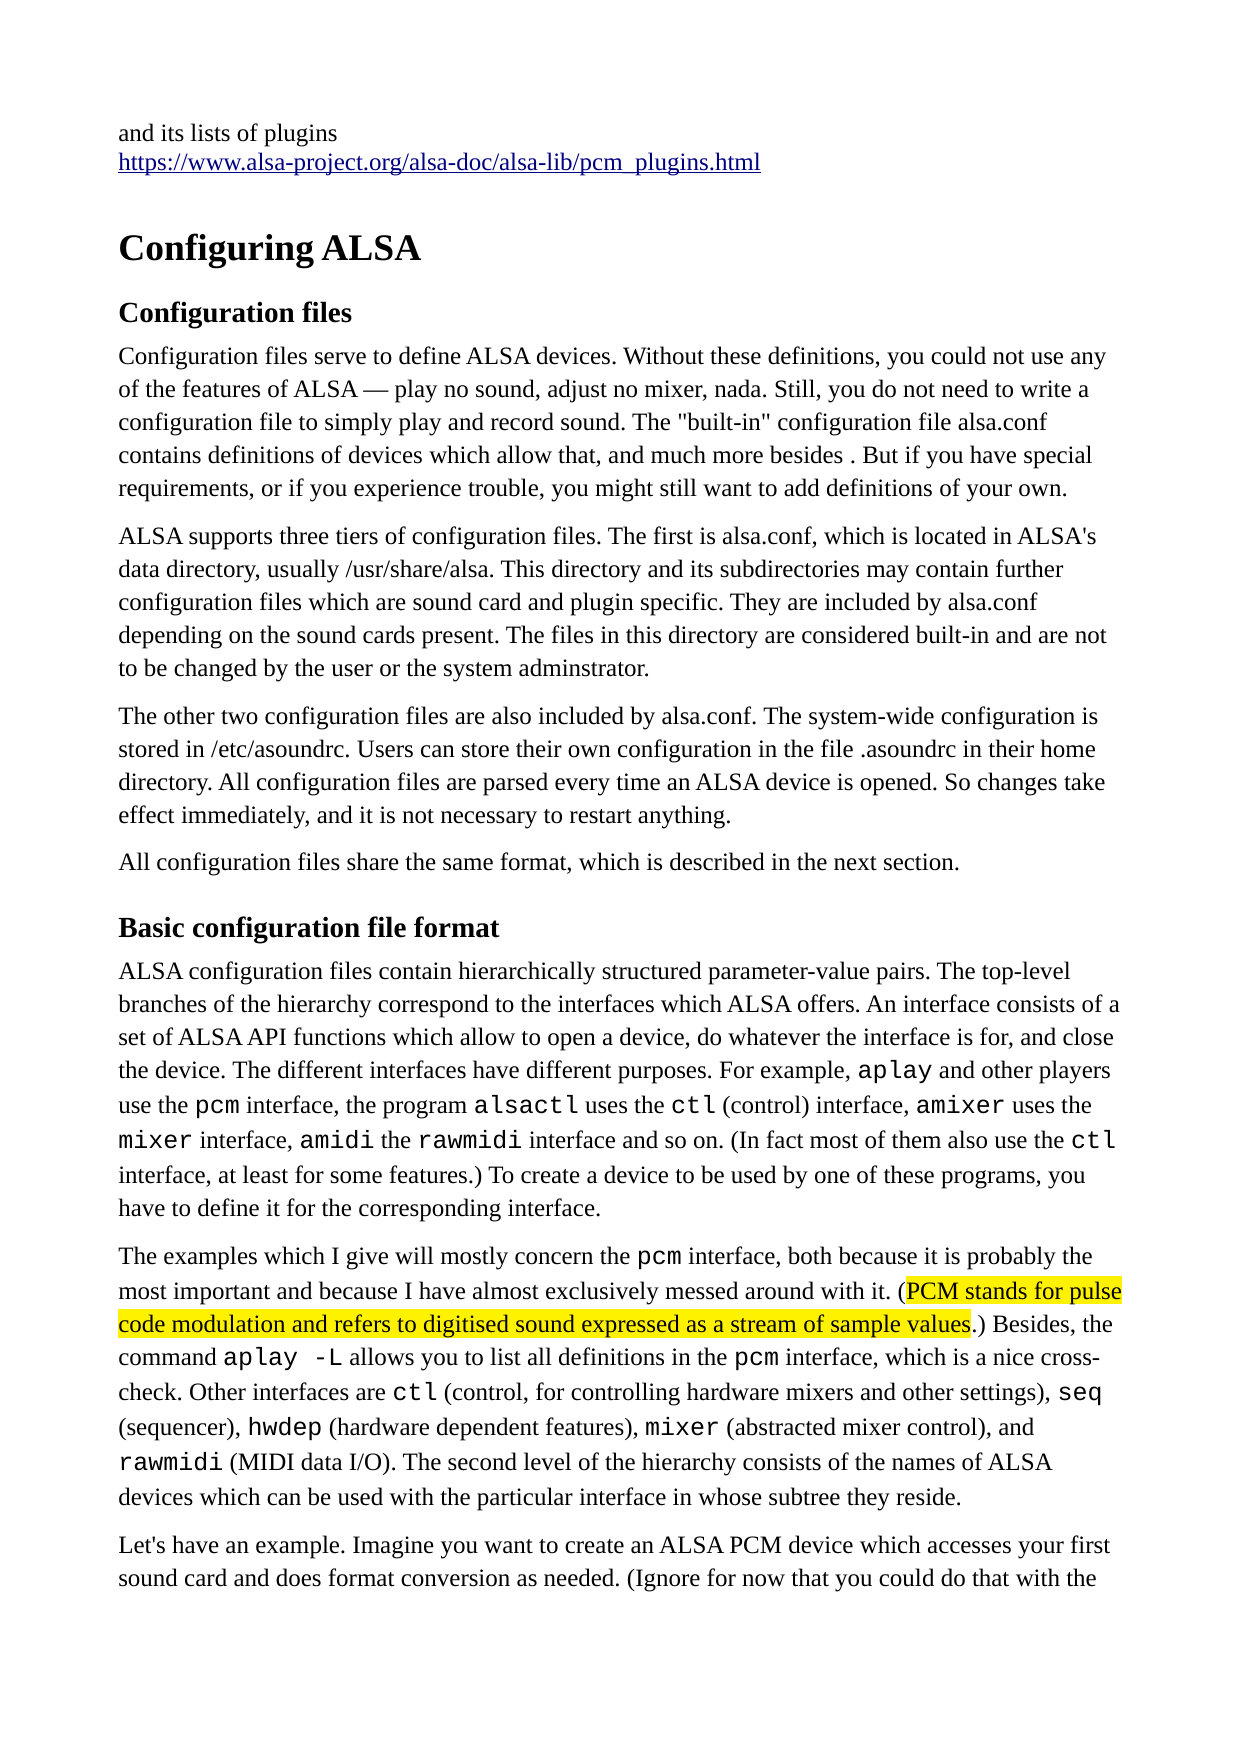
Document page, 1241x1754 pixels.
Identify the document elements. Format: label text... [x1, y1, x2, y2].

text Configuration files serve to define ALSA devices. Without these definitions, you could not use any of the features of ALSA — play no sound, adjust no mixer, nada. Still, you do not need to write a configuration file to simply play and record sound. The "built-in" configuration file alsa.conf contains definitions of devices which allow that, and much more besides . But if you have special requirements, or if you experience trouble, you might still want to add definitions of your own. [118, 341, 1122, 502]
text https://www.alsa-project.org/alsa-doc/alsa-lib/pcm_plugins.html [118, 147, 1122, 176]
text The examples which I give will mostly concern the pcm interface, both because it is probably the most important and because I have almost exclusively messed around with it. (PCM stands for pulse code modulation and refers to digitised sound expressed as a stream of sample values.) Besides, the command aplay -L allows you to list all definitions in the pcm interface, which is a nice cross-check. Other interfaces are ctl (control, for controlling hardware mixers and other settings), seq (sequencer), hwdep (hardware dependent features), mixer (abstracted mixer control), and rawmidi (MIDI data I/O). The second level of the hierarchy consists of the names of ALSA devices which can be used with the particular interface in whose subtree they reside. [118, 1241, 1122, 1511]
text All configuration files share the same format, which is described in the next section. [118, 847, 1122, 876]
text Let's have an example. Imagine you want to create an ALSA PCM device which accesses your first sound card and does format conversion as needed. (Ignore for now that you could do that with the [118, 1530, 1122, 1592]
subtitle Configuring ALSA [118, 225, 1122, 268]
subtitle Basic configuration file format [118, 910, 1122, 943]
subtitle Configuration files [118, 295, 1122, 329]
text ALSA configuration files contain hierarchically structured parameter-value pairs. The top-level branches of the hierarchy correspond to the interfaces which ALSA offers. An interface consists of a set of ALSA API functions which allow to open a device, do whatever the interface is for, and close the device. The different interfaces have different purposes. For example, aplay and other players use the pcm interface, the program alsactl uses the ctl (control) interface, amixer uses the mixer interface, amidi the rawmidi interface and so on. (In fact most of them also use the ctl interface, at least for some features.) To create a device to be used by one of these programs, you have to define it for the corresponding interface. [118, 956, 1122, 1222]
text ALSA supports three tiers of configuration files. The first is alsa.conf, which is located in ALSA's data directory, usually /usr/share/alsa. This directory and its subdirectories may contain further configuration files which are sound card and plugin specific. They are included by alsa.conf depending on the sound cards present. The files in this directory are considered built-in and are not to be changed by the user or the system adminstrator. [118, 521, 1122, 682]
text and its lists of plugins [118, 118, 1122, 147]
text The other two configuration files are also included by alsa.conf. The system-wide configuration is stored in /etc/asoundrc. Users can store their own configuration in the file .asoundrc in their home directory. All configuration files are parsed every time an ALSA device is opened. So changes take effect immediately, and it is not necessary to restart anything. [118, 701, 1122, 829]
